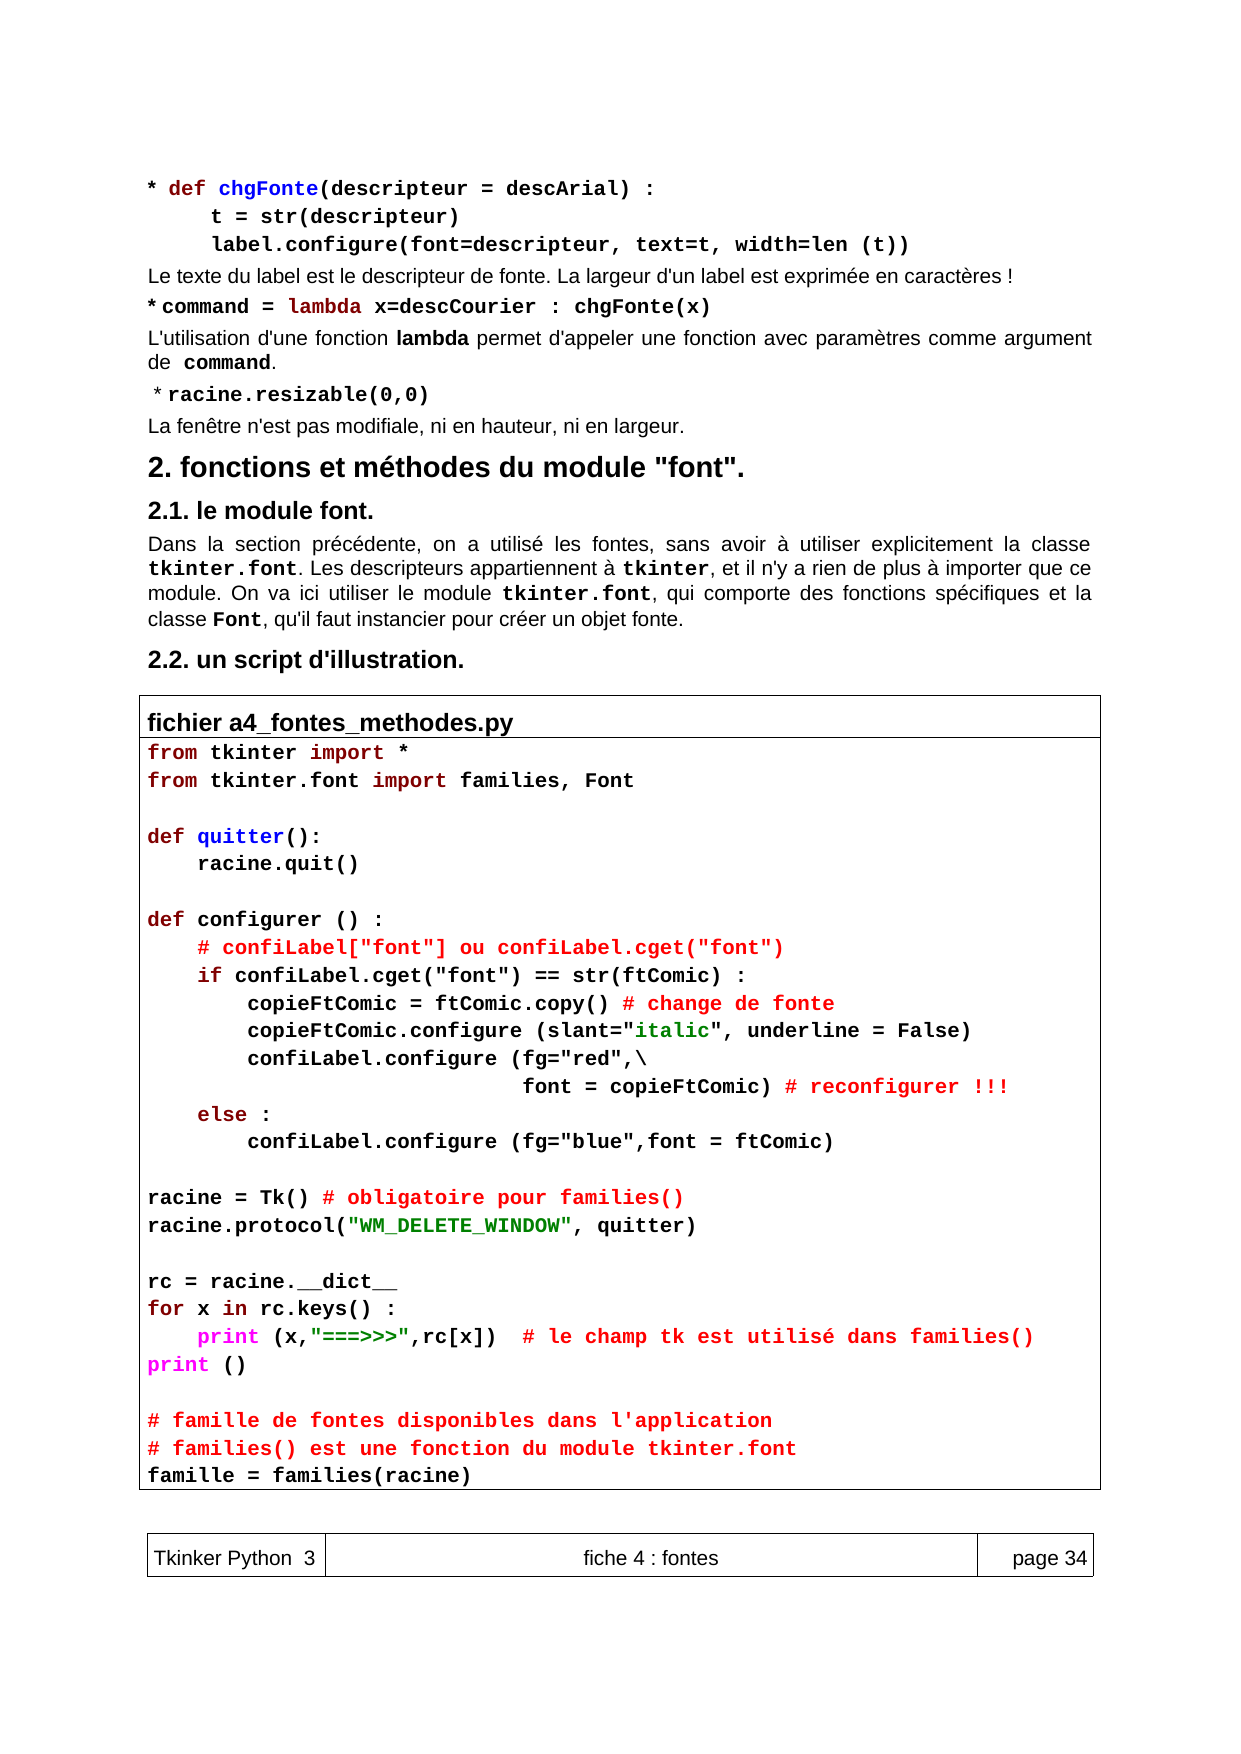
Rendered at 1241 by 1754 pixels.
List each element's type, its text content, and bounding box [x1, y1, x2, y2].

table_header fichier a4_fontes_methodes.py [140, 696, 1100, 737]
text * command = lambda x=descCourier : chgFonte(x) [148, 294, 1093, 319]
subtitle 2.1. le module font. [148, 496, 1093, 525]
text Dans la section précédente, on a utilisé les fontes, sans avoir à utiliser explicitement la classe tkinter.font. Les descripteurs appartiennent à tkinter, et il n'y a rien de plus à importer que ce module. On va ici utiliser le module tkinter.font, qui comporte des fonctions spécifiques et la classe Font, qu'il faut instancier pour créer un objet fonte. [148, 531, 1093, 633]
text L'utilisation d'une fonction lambda permet d'appeler une fonction avec paramètres comme argument de command. [148, 326, 1093, 376]
text La fenêtre n'est pas modifiale, ni en hauteur, ni en largeur. [148, 414, 1093, 438]
subtitle label.configure(font=descripteur, text=t, width=len (t)) [148, 233, 1093, 257]
text * racine.resizable(0,0) [148, 382, 1093, 408]
subtitle t = str(descripteur) [148, 206, 1093, 229]
table_cell from tkinter import * from tkinter.font import families, Font def quitter(): racine.quit() def configurer () : # confiLabel["font"] ou confiLabel.cget("font") if confiLabel.cget("font") == str(ftComic) : copieFtComic = ftComic.copy() # change de fonte copieFtComic.configure (slant="italic", underline = False) confiLabel.configure (fg="red",\ font = copieFtComic) # reconfigurer !!! else : confiLabel.configure (fg="blue",font = ftComic) racine = Tk() # obligatoire pour families() racine.protocol("WM_DELETE_WINDOW", quitter) rc = racine.__dict__ for x in rc.keys() : print (x,"===>>>",rc[x]) # le champ tk est utilisé dans families() print () # famille de fontes disponibles dans l'application # families() est une fonction du module tkinter.font famille = families(racine) [140, 738, 1100, 1489]
subtitle 2. fonctions et méthodes du module "font". [148, 450, 1093, 484]
text Le texte du label est le descripteur de fonte. La largeur d'un label est exprimée en caractères ! [148, 263, 1093, 287]
subtitle 2.2. un script d'illustration. [148, 645, 1093, 674]
subtitle * def chgFonte(descripteur = descArial) : [148, 176, 1093, 202]
